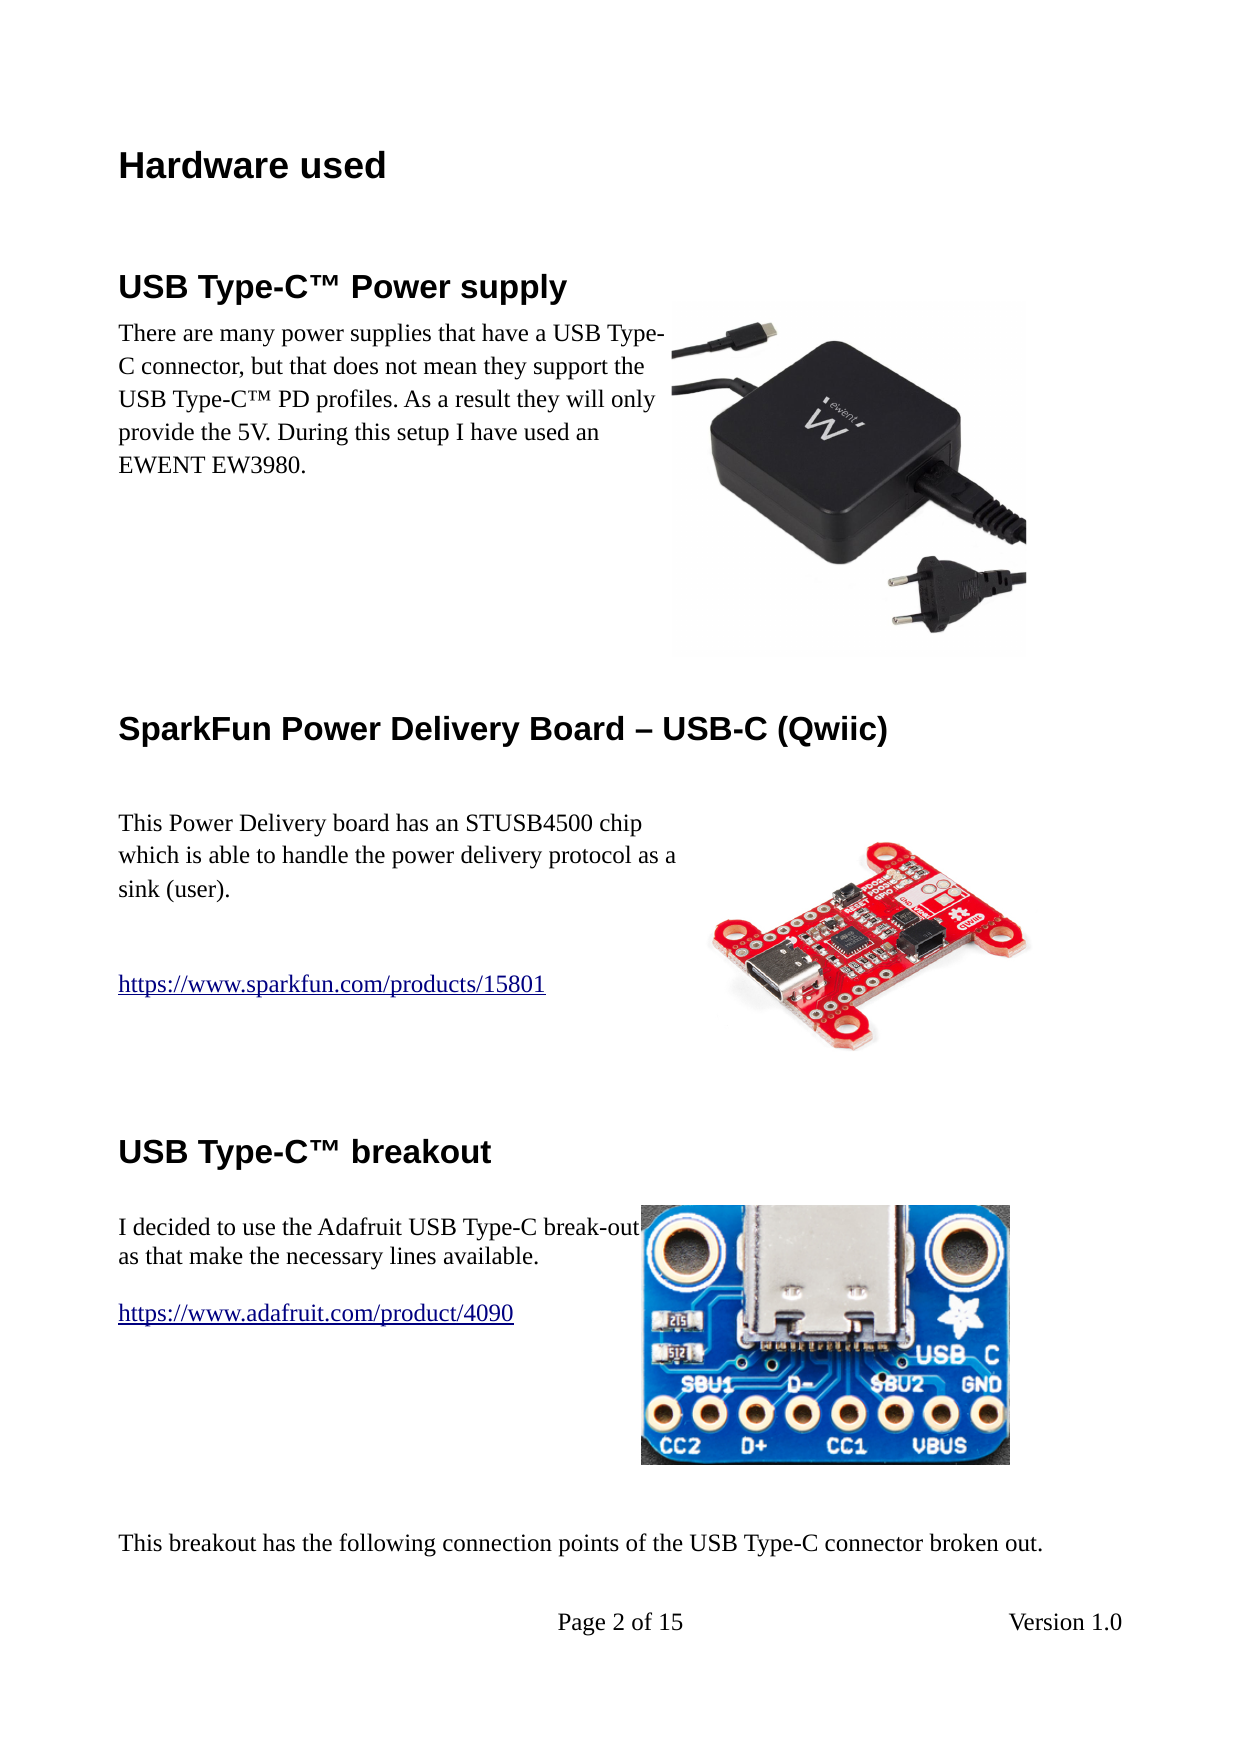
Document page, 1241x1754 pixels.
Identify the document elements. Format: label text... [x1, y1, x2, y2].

text [1010, 1212, 1122, 1270]
text I decided to use the Adafruit USB Type-C break-out as that make the necessary lines available. [118, 1212, 641, 1270]
picture [702, 774, 1038, 1110]
text This breakout has the following connection points of the USB Type-C connector broken out. [118, 1528, 1122, 1557]
text https://www.sparkfun.com/products/15801 [118, 969, 702, 998]
text This Power Delivery board has an STUSB4500 chip which is able to handle the power delivery protocol as a sink (user). [118, 808, 702, 902]
text There are many power supplies that have a USB Type-C connector, but that does not mean they support the USB Type-C™ PD profiles. As a result they will only provide the 5V. During this setup I have used an EWENT EW3980. [118, 318, 671, 479]
text [1027, 318, 1122, 479]
subtitle SparkFun Power Delivery Board – USB-C (Qwiic) [118, 709, 1122, 747]
text [1038, 808, 1122, 902]
text [1038, 969, 1122, 998]
subtitle USB Type-C™ Power supply [118, 267, 1122, 306]
subtitle Hardware used [118, 143, 1122, 186]
picture [671, 301, 1027, 657]
subtitle USB Type-C™ breakout [118, 1132, 1122, 1171]
picture [641, 1205, 1010, 1465]
text [1010, 1298, 1122, 1327]
text https://www.adafruit.com/product/4090 [118, 1298, 641, 1327]
